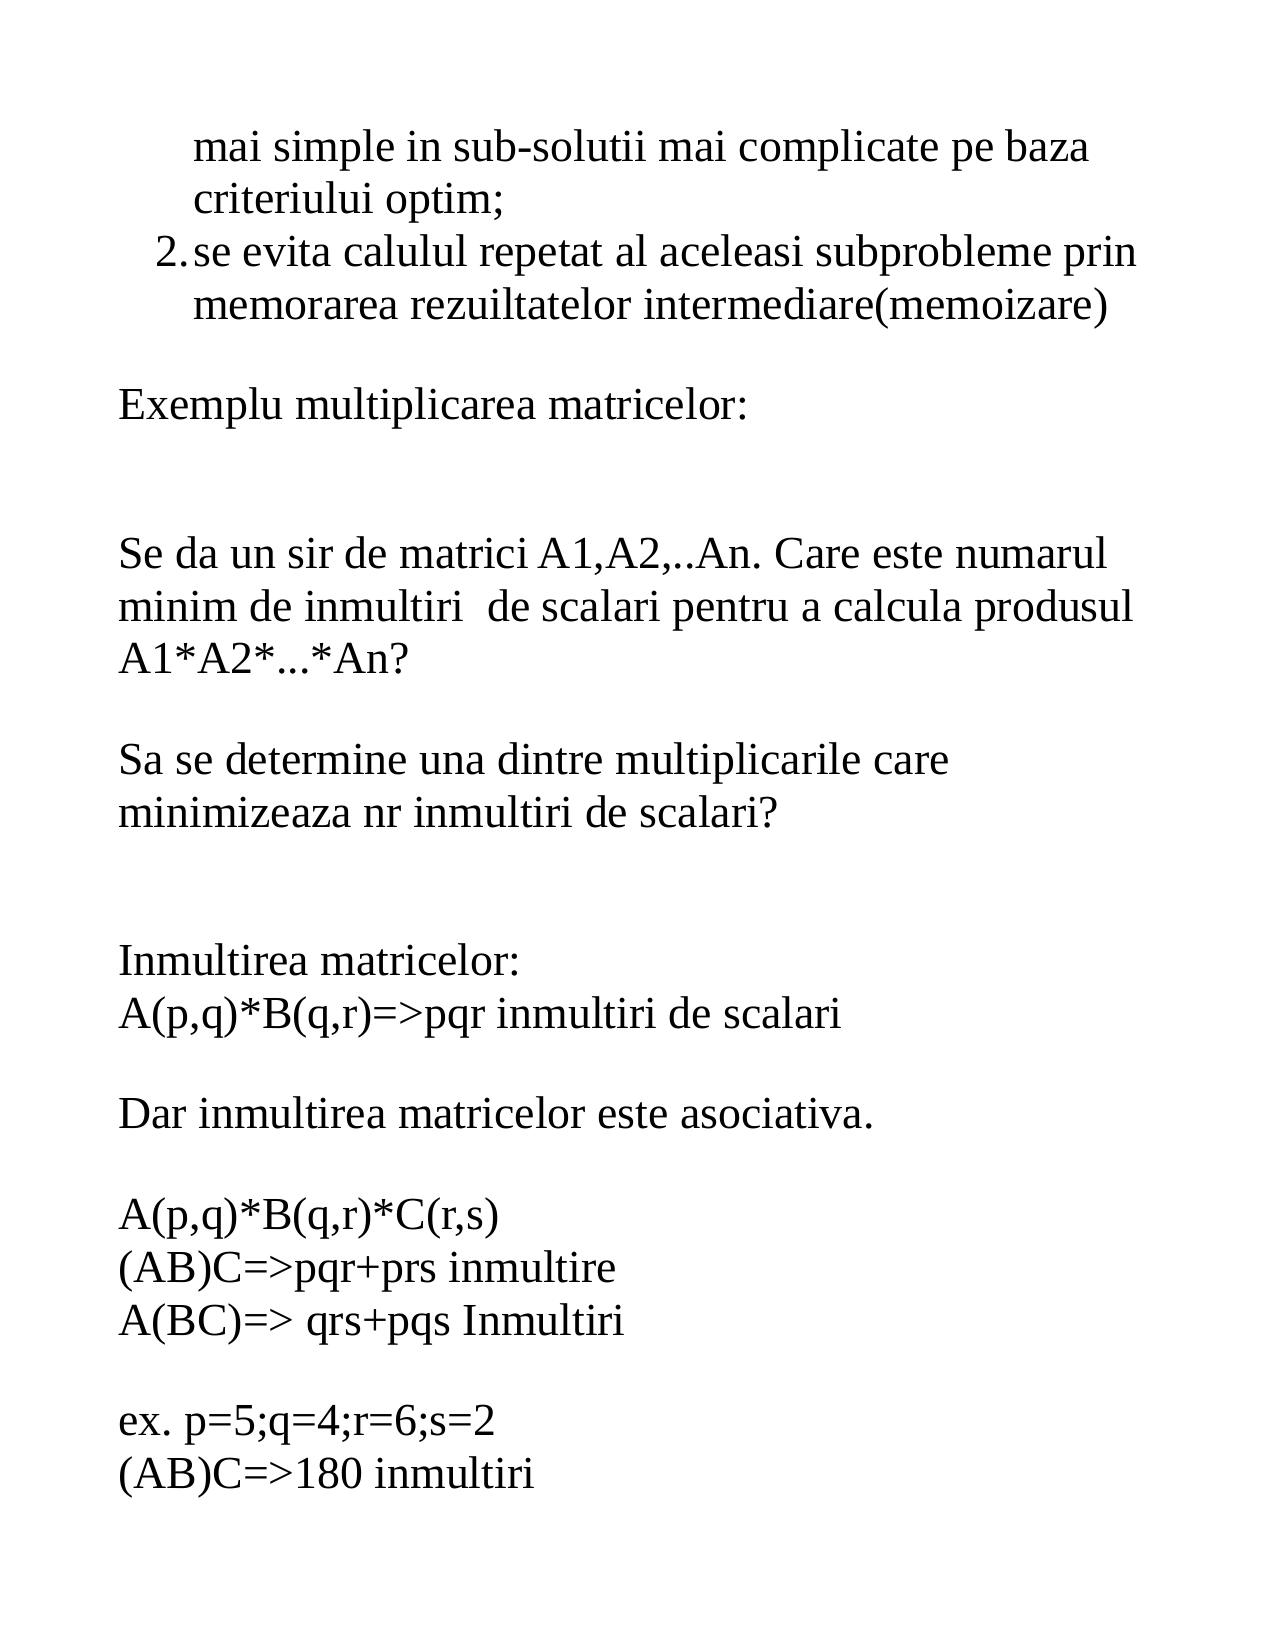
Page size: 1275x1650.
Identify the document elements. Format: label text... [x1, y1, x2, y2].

text ex. p=5;q=4;r=6;s=2 [118, 1393, 1157, 1445]
text A(BC)=> qrs+pqs Inmultiri [118, 1292, 1157, 1345]
text Inmultirea matricelor: [118, 933, 1157, 985]
list mai simple in sub-solutii mai complicate pe baza criteriului optim; [156, 118, 1157, 223]
text Sa se determine una dintre multiplicarile care minimizeaza nr inmultiri de scalari? [118, 731, 1157, 837]
text A(p,q)*B(q,r)*C(r,s) [118, 1187, 1157, 1239]
text Se da un sir de matrici A1,A2,..An. Care este numarul minim de inmultiri de scalari pentru a calcula produsul A1*A2*...*An? [118, 525, 1157, 683]
text Dar inmultirea matricelor este asociativa. [118, 1086, 1157, 1139]
text Exemplu multiplicarea matricelor: [118, 377, 1157, 429]
text (AB)C=>pqr+prs inmultire [118, 1239, 1157, 1292]
text (AB)C=>180 inmultiri [118, 1445, 1157, 1498]
list se evita calulul repetat al aceleasi subprobleme prin memorarea rezuiltatelor intermediare(memoizare) [156, 223, 1157, 329]
text A(p,q)*B(q,r)=>pqr inmultiri de scalari [118, 985, 1157, 1038]
